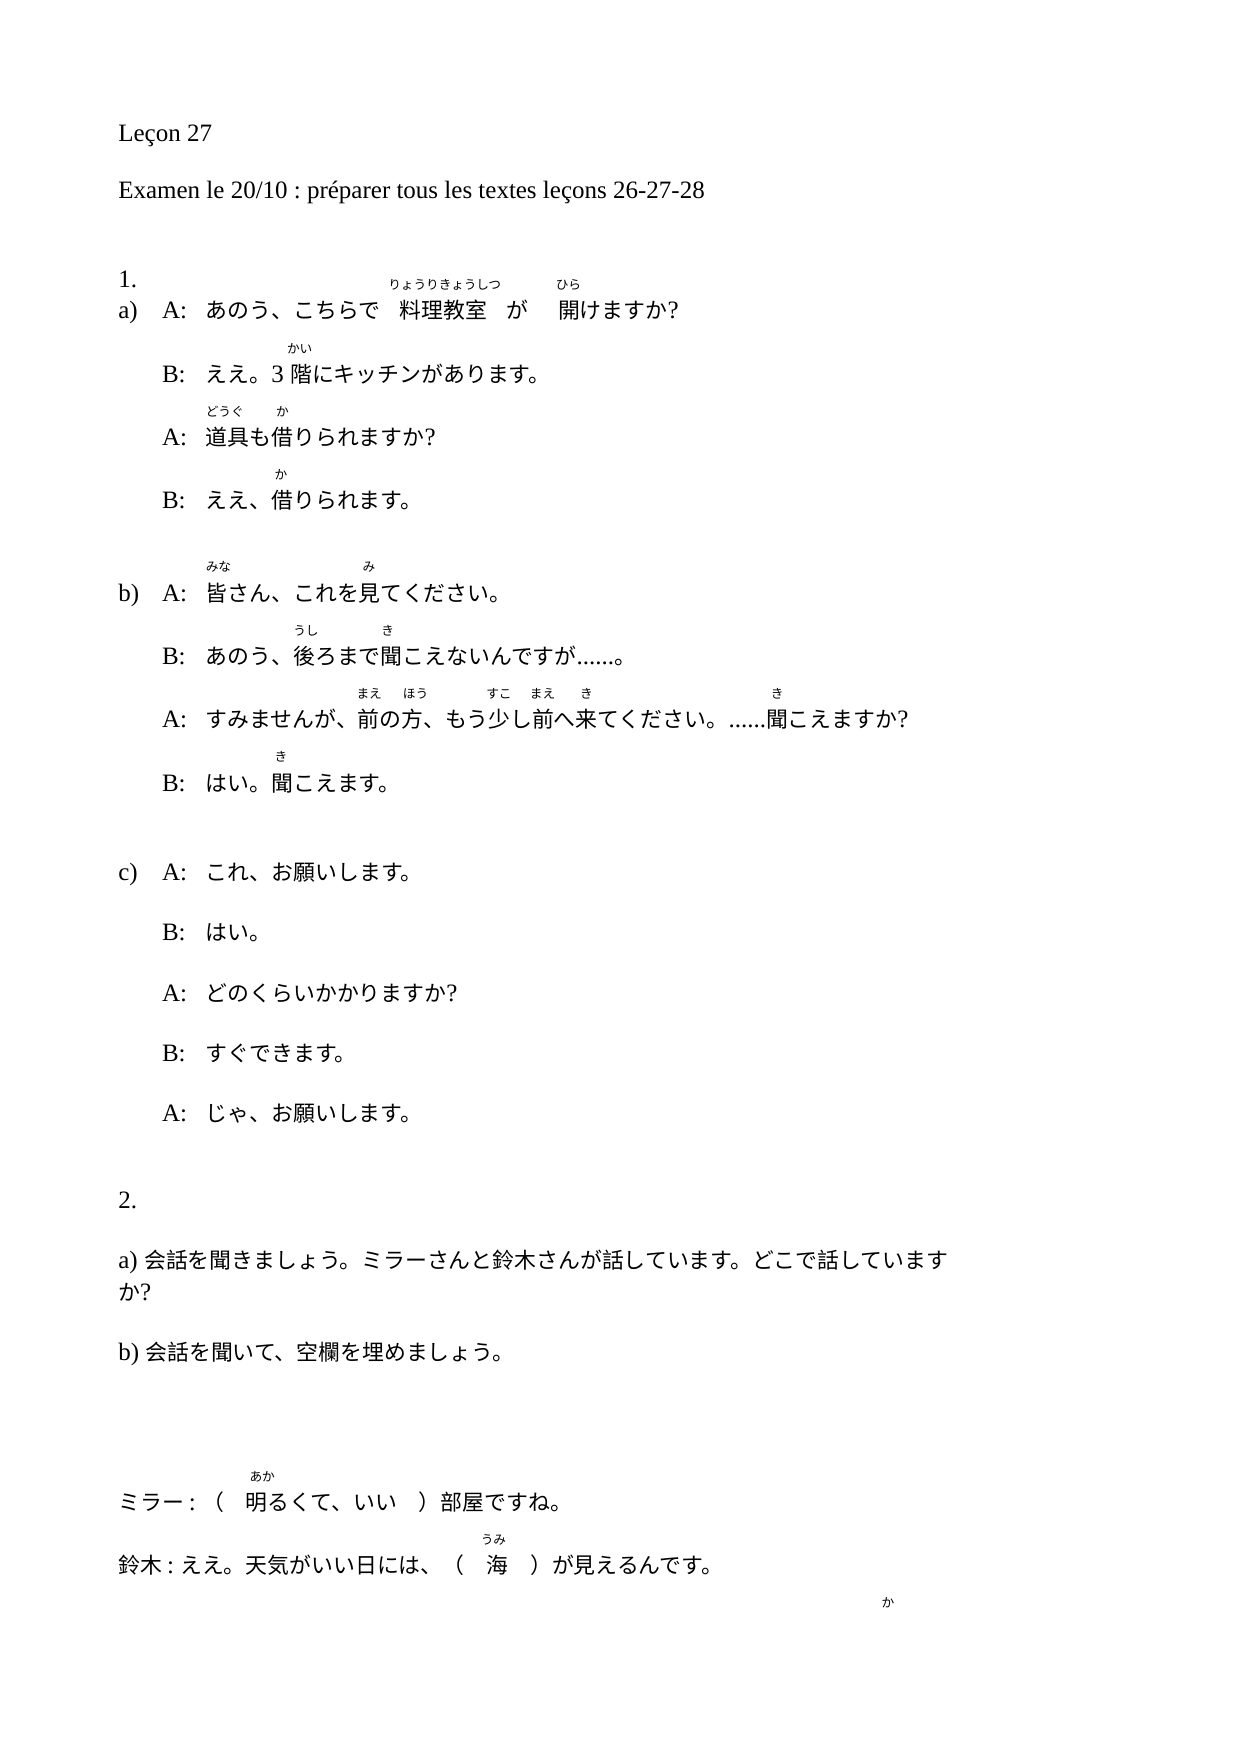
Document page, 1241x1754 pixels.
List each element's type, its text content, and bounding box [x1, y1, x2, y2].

text A: どのくらいかかりますか? [118, 976, 1122, 1007]
text A: じゃ、お願いします。 [118, 1096, 1122, 1128]
text まえ ほう すこ まえ き き [118, 671, 1122, 702]
text A: 道具も借りられますか? [118, 420, 1122, 452]
text B: はい。 [118, 915, 1122, 947]
text き [118, 734, 1122, 766]
text b) 会話を聞いて、空欄を埋めましょう。 [118, 1335, 1122, 1367]
text B: あのう、後ろまで聞こえないんですが......。 [118, 639, 1122, 671]
text か [118, 452, 1122, 483]
text a) 会話を聞きましょう。ミラーさんと鈴木さんが話しています。どこで話しています [118, 1243, 1122, 1275]
text みな み [118, 544, 1122, 576]
text Examen le 20/10 : préparer tous les textes leçons 26-27-28 [118, 176, 1122, 204]
text B: はい。聞こえます。 [118, 766, 1122, 797]
text あか [118, 1453, 1122, 1485]
text 鈴木 : ええ。天気がいい日には、（ 海 ）が見えるんです。 [118, 1548, 1122, 1580]
text どうぐ か [118, 388, 1122, 420]
text うし き [118, 607, 1122, 639]
text a) A: あのう、こちらで 料理教室 が 開けますか? [118, 293, 1122, 325]
text 2. [118, 1186, 1122, 1214]
text c) A: これ、お願いします。 [118, 855, 1122, 886]
text か? [118, 1275, 1122, 1306]
text か [118, 1580, 1122, 1611]
text かい [118, 325, 1122, 357]
text うみ [118, 1516, 1122, 1548]
text B: ええ、借りられます。 [118, 483, 1122, 515]
text B: すぐできます。 [118, 1036, 1122, 1068]
text b) A: 皆さん、これを見てください。 [118, 576, 1122, 607]
text 1. りょうりきょうしつ ひら [118, 262, 1122, 293]
text B: ええ。3 階にキッチンがあります。 [118, 357, 1122, 388]
text A: すみませんが、前の方、もう少し前へ来てください。......聞こえますか? [118, 702, 1122, 734]
text Leçon 27 [118, 118, 1122, 147]
text ミラー : （ 明るくて、いい ）部屋ですね。 [118, 1485, 1122, 1516]
